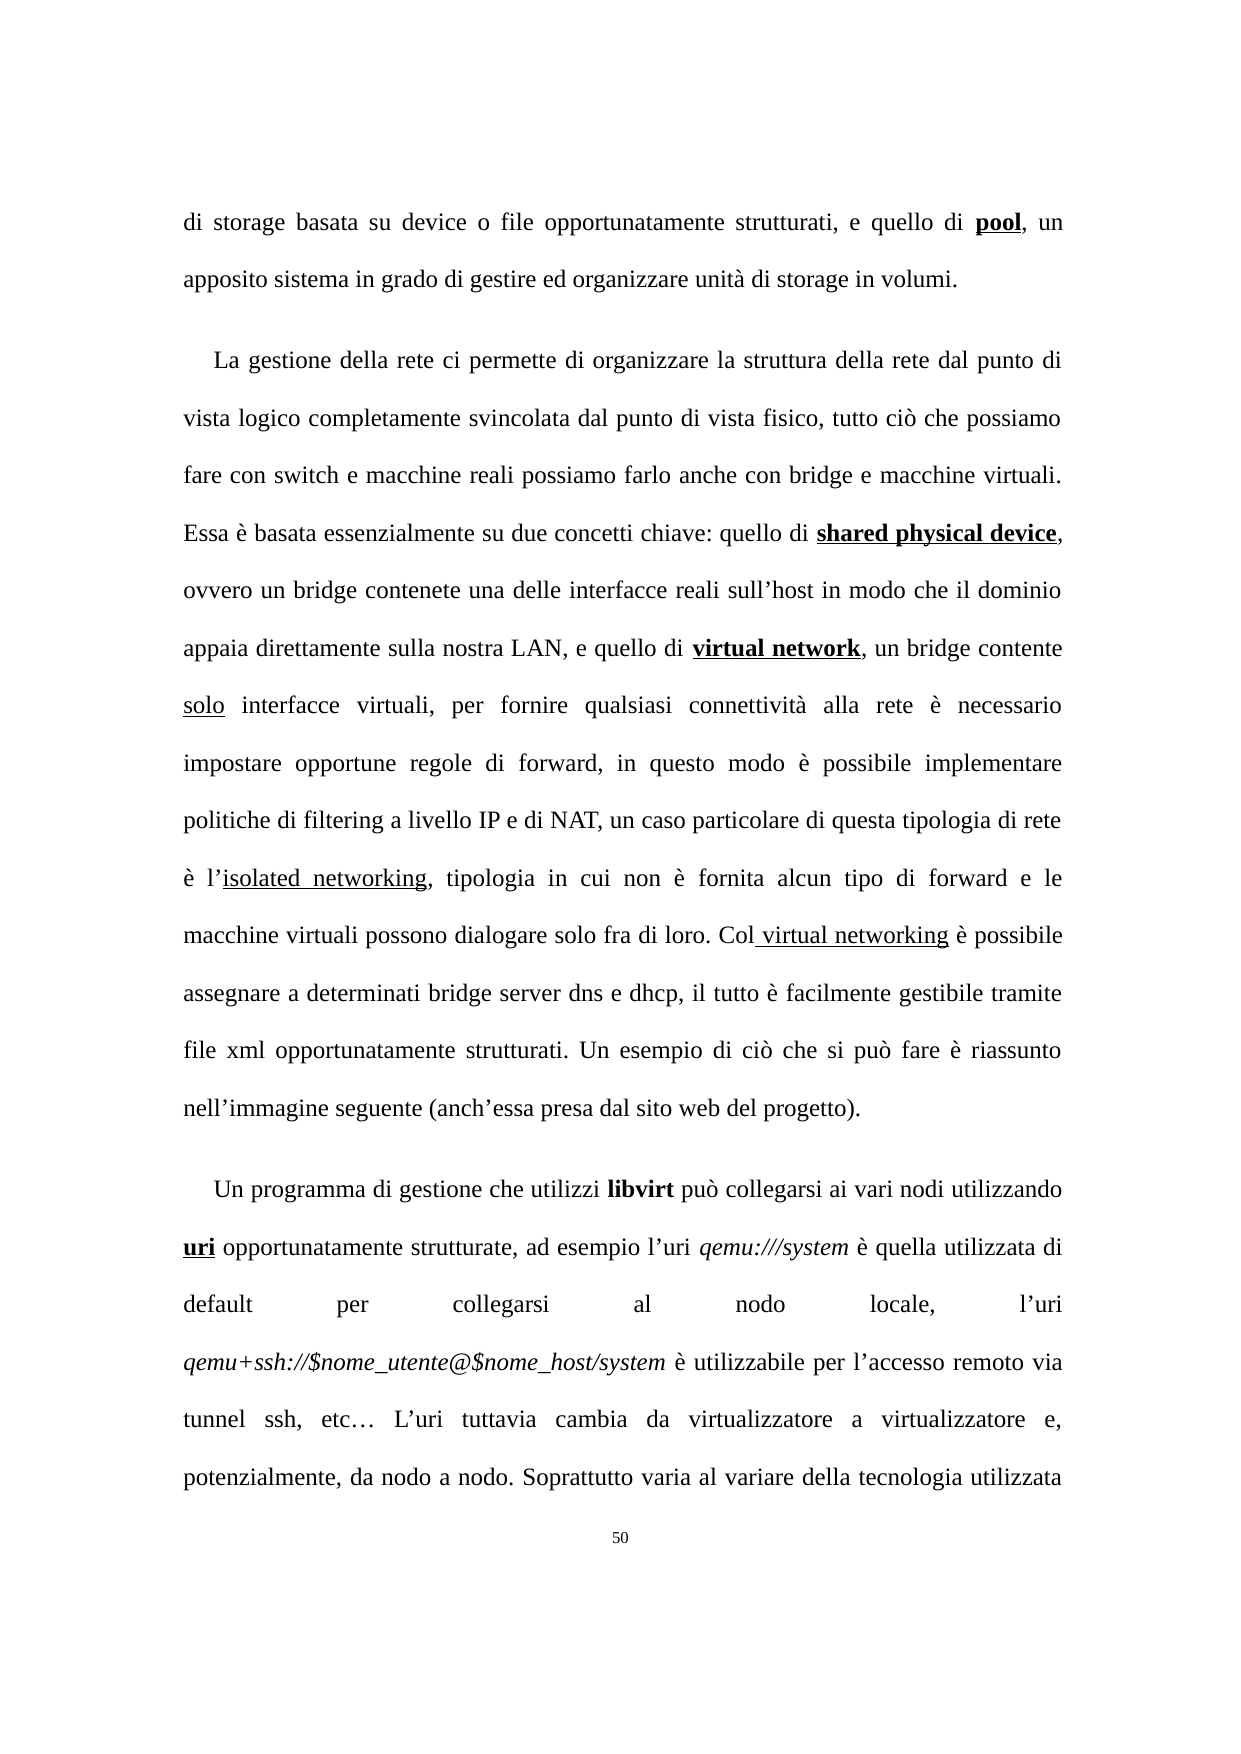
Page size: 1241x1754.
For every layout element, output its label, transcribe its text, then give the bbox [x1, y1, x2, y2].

text La gestione della rete ci permette di organizzare la struttura della rete dal punto di vista logico completamente svincolata dal punto di vista fisico, tutto ciò che possiamo fare con switch e macchine reali possiamo farlo anche con bridge e macchine virtuali. Essa è basata essenzialmente su due concetti chiave: quello di shared physical device, ovvero un bridge contenete una delle interfacce reali sull’host in modo che il dominio appaia direttamente sulla nostra LAN, e quello di virtual network, un bridge contente solo interfacce virtuali, per fornire qualsiasi connettività alla rete è necessario impostare opportune regole di forward, in questo modo è possibile implementare politiche di filtering a livello IP e di NAT, un caso particolare di questa tipologia di rete è l’isolated networking, tipologia in cui non è fornita alcun tipo di forward e le macchine virtuali possono dialogare solo fra di loro. Col virtual networking è possibile assegnare a determinati bridge server dns e dhcp, il tutto è facilmente gestibile tramite file xml opportunatamente strutturati. Un esempio di ciò che si può fare è riassunto nell’immagine seguente (anch’essa presa dal sito web del progetto). [183, 346, 1063, 1122]
text di storage basata su device o file opportunatamente strutturati, e quello di pool, un apposito sistema in grado di gestire ed organizzare unità di storage in volumi. [183, 207, 1063, 293]
text Un programma di gestione che utilizzi libvirt può collegarsi ai vari nodi utilizzando uri opportunatamente strutturate, ad esempio l’uri qemu:///system è quella utilizzata di default per collegarsi al nodo locale, l’uri qemu+ssh://$nome_utente@$nome_host/system è utilizzabile per l’accesso remoto via tunnel ssh, etc… L’uri tuttavia cambia da virtualizzatore a virtualizzatore e, potenzialmente, da nodo a nodo. Soprattutto varia al variare della tecnologia utilizzata [183, 1174, 1063, 1491]
